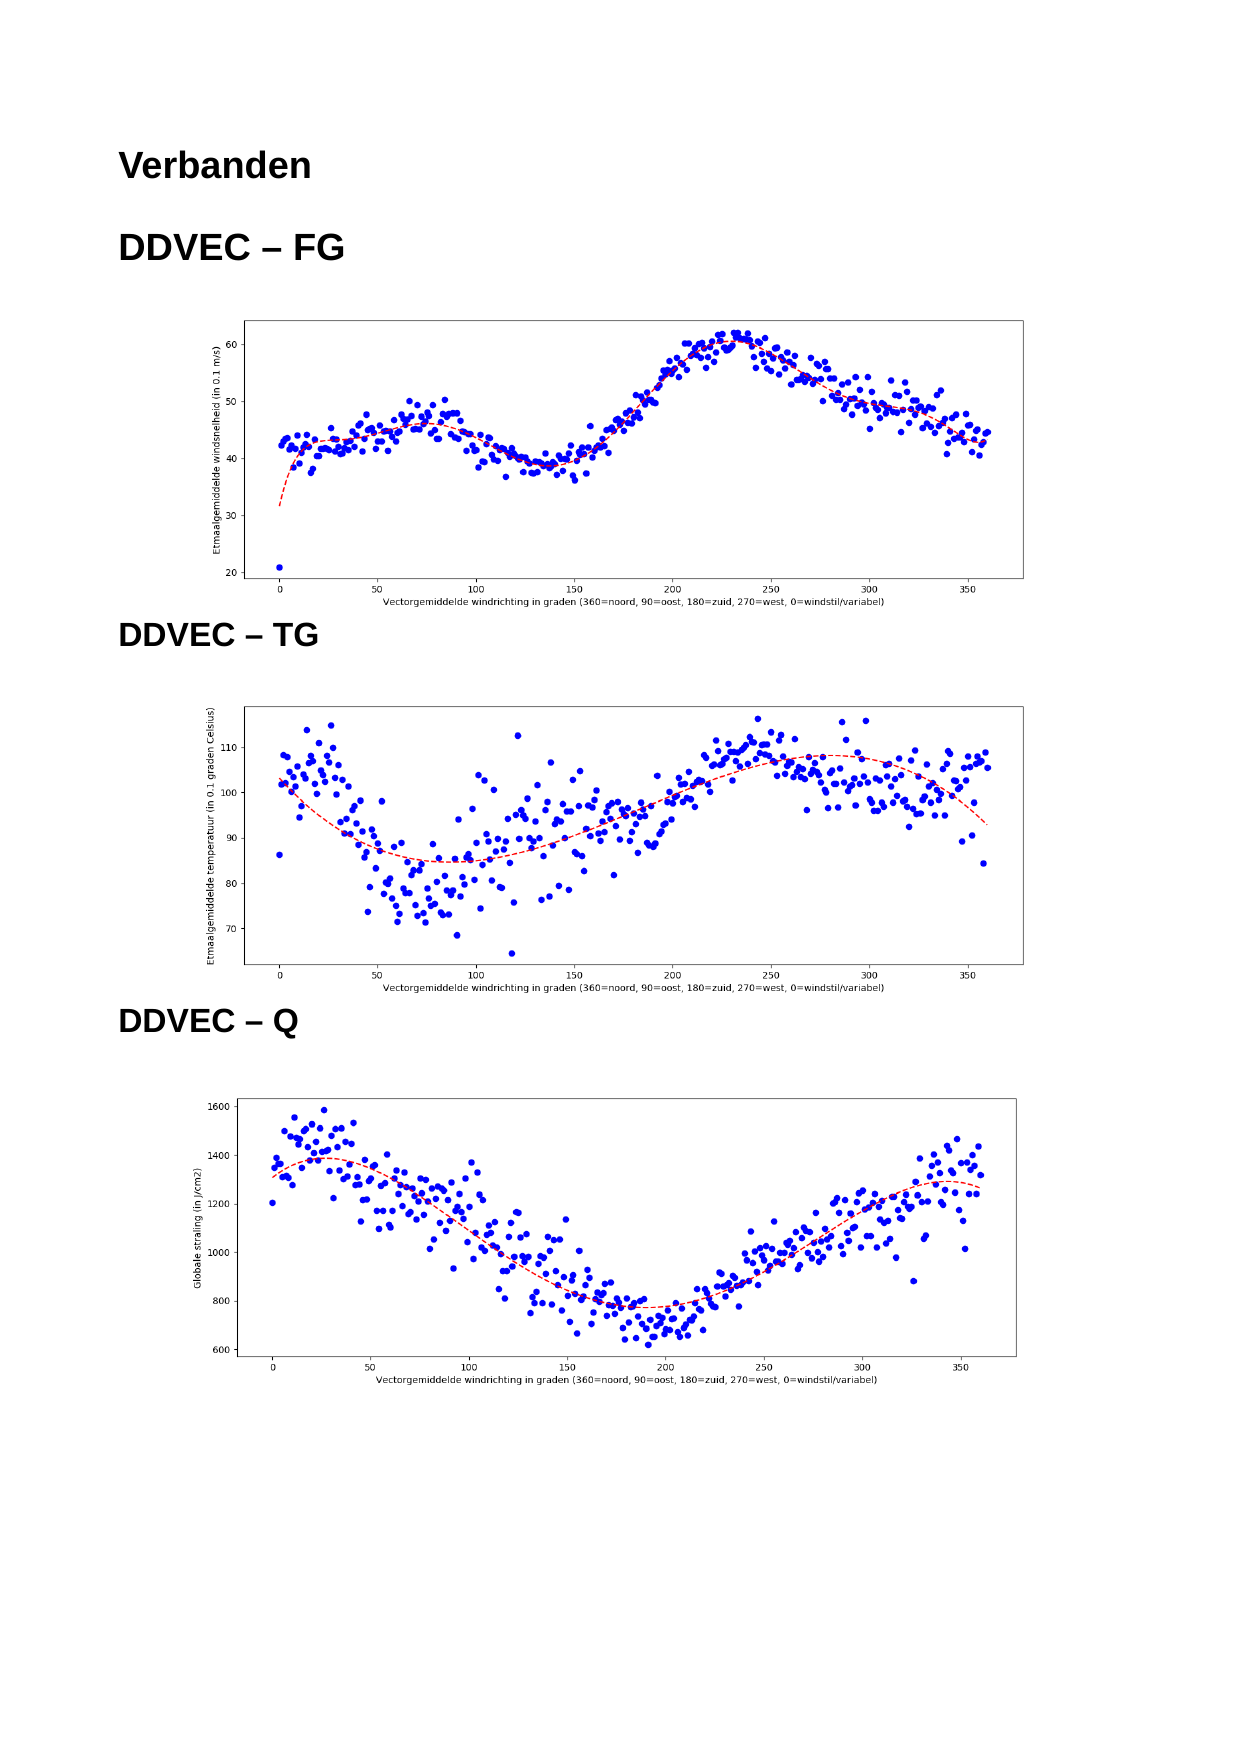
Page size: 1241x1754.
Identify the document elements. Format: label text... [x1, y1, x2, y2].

subtitle DDVEC – Q [118, 1001, 1122, 1039]
subtitle Verbanden [118, 143, 1122, 187]
picture [118, 280, 1123, 615]
picture [118, 666, 1123, 1001]
subtitle DDVEC – TG [118, 615, 1122, 654]
picture [111, 1058, 1115, 1393]
subtitle DDVEC – FG [118, 224, 1122, 268]
